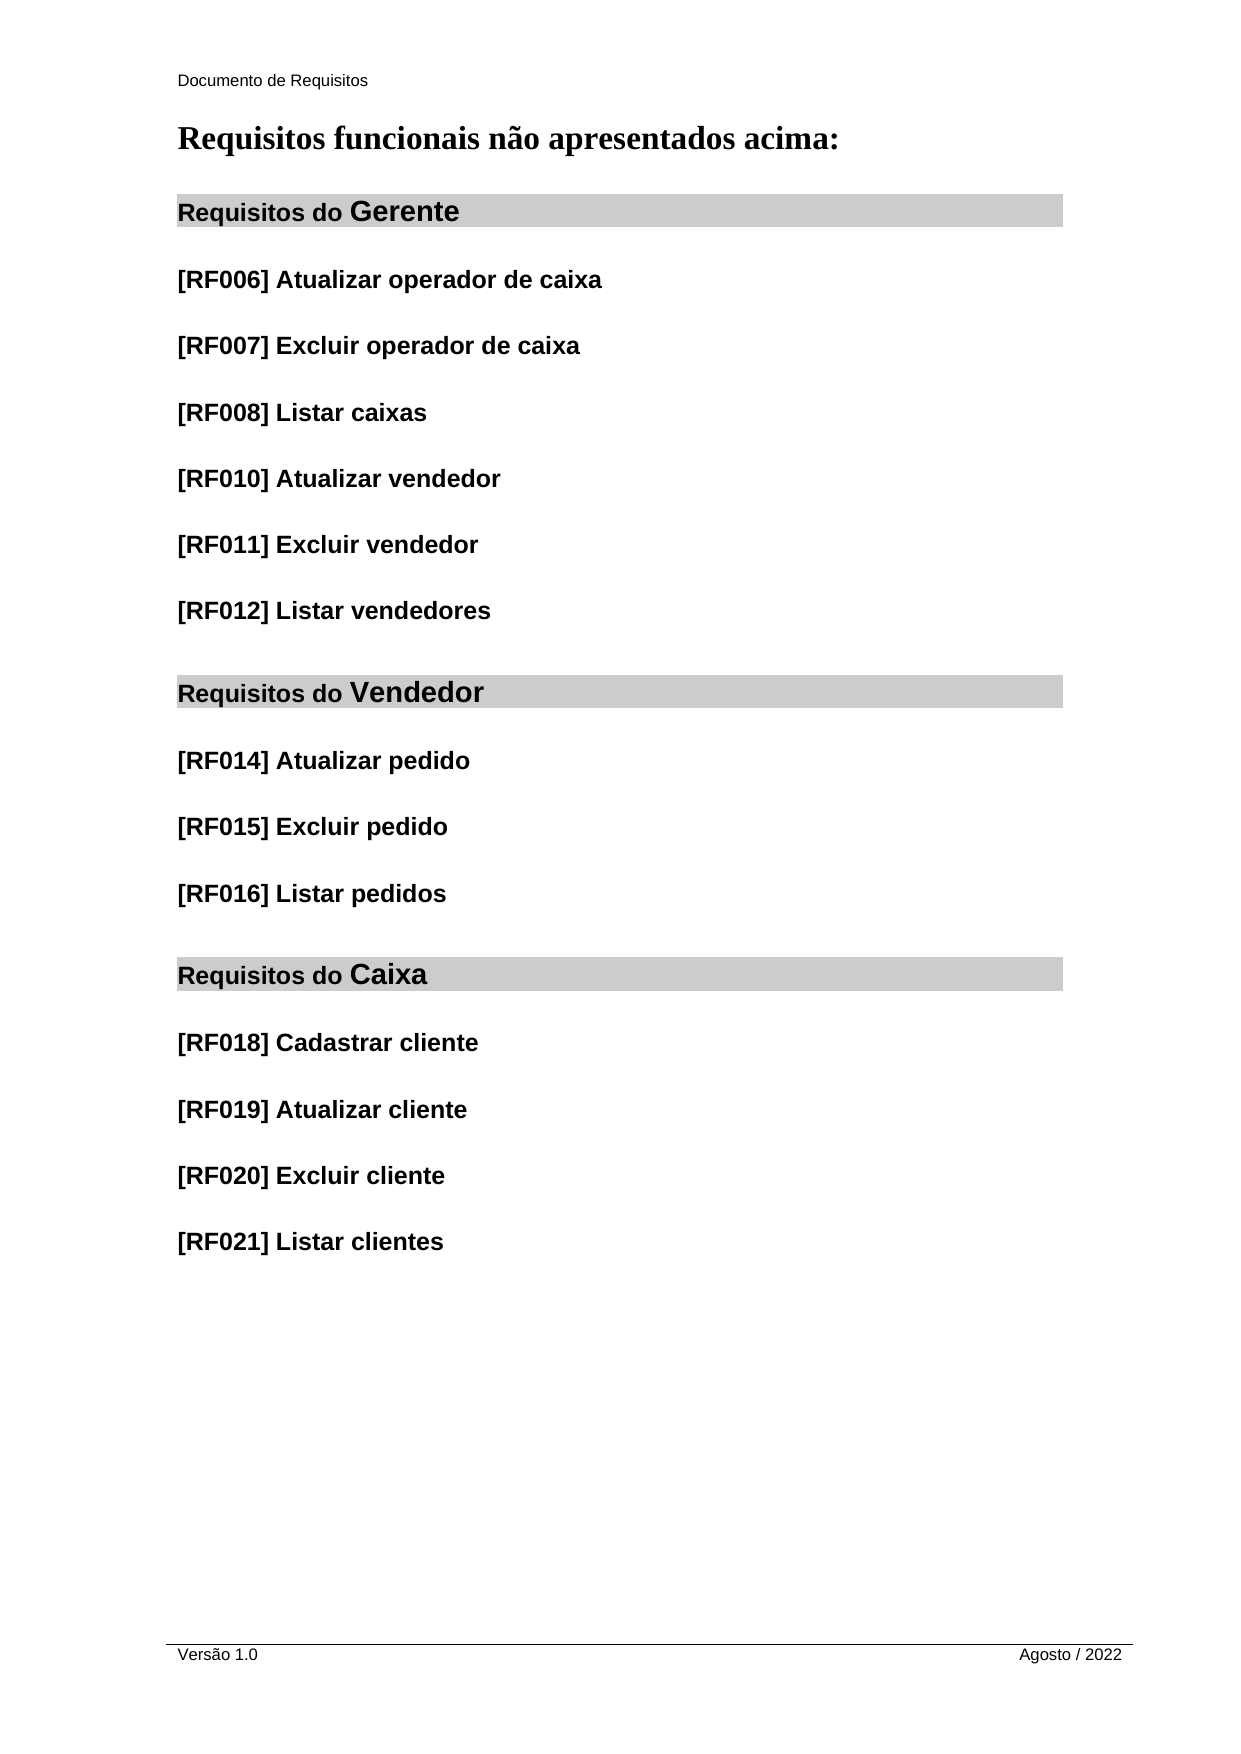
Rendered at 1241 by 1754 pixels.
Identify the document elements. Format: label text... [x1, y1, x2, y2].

subtitle Requisitos do Gerente [177, 194, 1063, 227]
text [RF020] Excluir cliente [177, 1161, 1063, 1189]
text [RF014] Atualizar pedido [177, 746, 1063, 775]
text [RF018] Cadastrar cliente [177, 1028, 1063, 1057]
text [RF012] Listar vendedores [177, 596, 1063, 625]
text [RF006] Atualizar operador de caixa [177, 265, 1063, 294]
text [RF019] Atualizar cliente [177, 1094, 1063, 1123]
text [RF008] Listar caixas [177, 397, 1063, 426]
subtitle Requisitos do Vendedor [177, 675, 1063, 708]
text [RF021] Listar clientes [177, 1227, 1063, 1256]
text [RF016] Listar pedidos [177, 878, 1063, 907]
text [RF011] Excluir vendedor [177, 530, 1063, 559]
text [RF007] Excluir operador de caixa [177, 331, 1063, 360]
text Requisitos funcionais não apresentados acima: [177, 118, 1063, 156]
subtitle Requisitos do Caixa [177, 957, 1063, 991]
text [RF010] Atualizar vendedor [177, 464, 1063, 492]
text [RF015] Excluir pedido [177, 812, 1063, 841]
